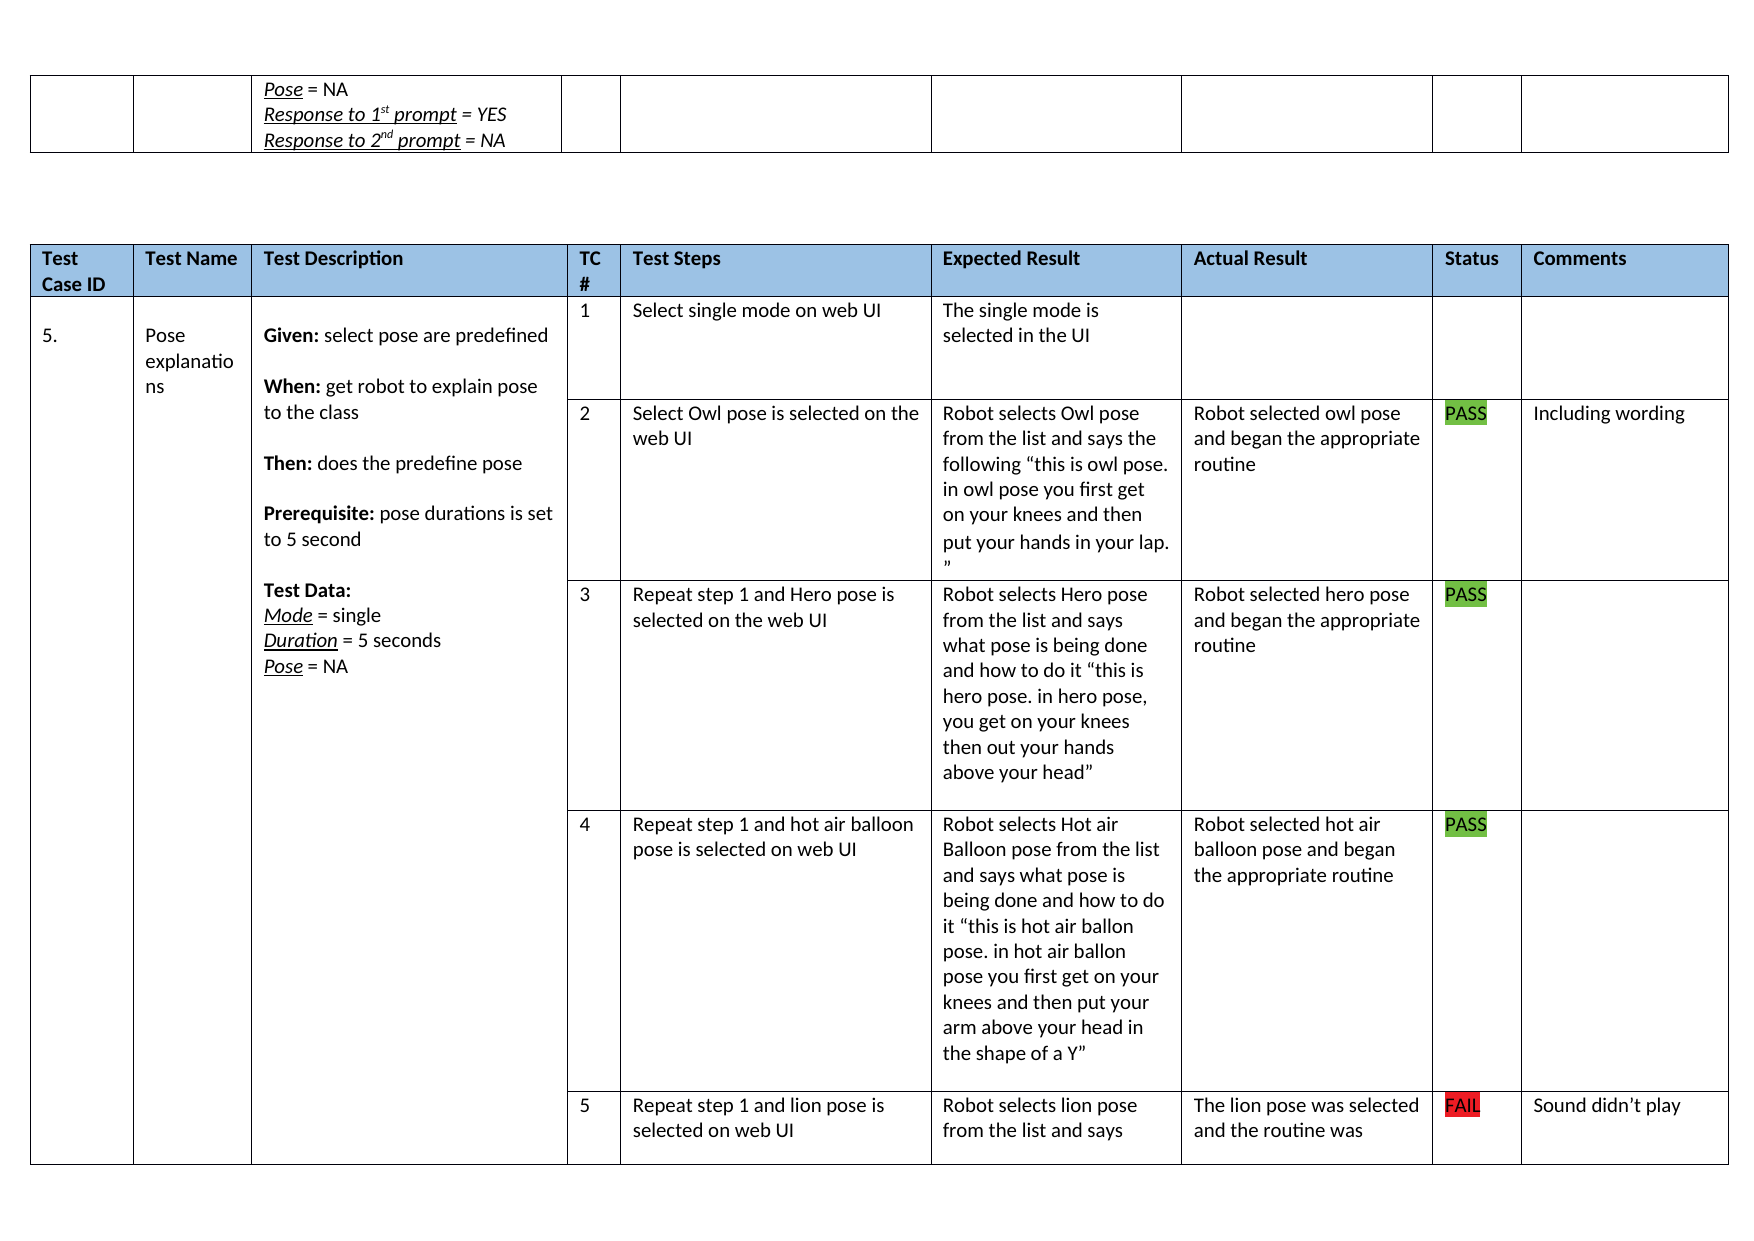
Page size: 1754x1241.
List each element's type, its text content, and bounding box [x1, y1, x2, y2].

table_cell PASS [1433, 581, 1521, 810]
table_cell Repeat step 1 and lion pose is selected on web UI [621, 1092, 931, 1164]
table_cell [621, 76, 931, 152]
table_cell Given: select pose are predefined When: get robot to explain pose to the class Then: does the predefine pose Prerequisite: pose durations is set to 5 second Test Data: Mode = single Duration = 5 seconds Pose = NA [252, 297, 567, 1164]
table_cell PASS [1433, 811, 1521, 1091]
table_cell Robot selected hot air balloon pose and began the appropriate routine [1182, 811, 1432, 1091]
table_header Status [1433, 245, 1521, 296]
table_cell [1522, 297, 1728, 399]
table_cell 5 [568, 1092, 620, 1164]
table_cell [134, 76, 251, 152]
table_cell 2 [568, 400, 620, 580]
table_cell Pose = NA Response to 1st prompt = YES Response to 2nd prompt = NA [252, 76, 561, 152]
table_cell FAIL [1433, 1092, 1521, 1164]
table_cell Robot selects Hero pose from the list and says what pose is being done and how to do it “this is hero pose. in hero pose, you get on your knees then out your hands above your head” [932, 581, 1181, 810]
table_cell [1433, 297, 1521, 399]
table_cell Robot selects Hot air Balloon pose from the list and says what pose is being done and how to do it “this is hot air ballon pose. in hot air ballon pose you first get on your knees and then put your arm above your head in the shape of a Y” [932, 811, 1181, 1091]
table_cell [562, 76, 620, 152]
table_cell [932, 76, 1181, 152]
table_cell Robot selected owl pose and began the appropriate routine [1182, 400, 1432, 580]
table_cell Repeat step 1 and Hero pose is selected on the web UI [621, 581, 931, 810]
table_cell [1522, 76, 1728, 152]
table_cell Repeat step 1 and hot air balloon pose is selected on web UI [621, 811, 931, 1091]
table_cell [1522, 581, 1728, 810]
table_cell [1182, 76, 1432, 152]
table_cell Sound didn’t play [1522, 1092, 1728, 1164]
table_cell Select Owl pose is selected on the web UI [621, 400, 931, 580]
table_header Test Case ID [31, 245, 133, 296]
table_cell [1433, 76, 1521, 152]
table_cell 3 [568, 581, 620, 810]
table_cell Robot selected hero pose and began the appropriate routine [1182, 581, 1432, 810]
table_cell [31, 76, 133, 152]
table_cell The single mode is selected in the UI [932, 297, 1181, 399]
table_header Test Description [252, 245, 567, 296]
table_cell Robot selects lion pose from the list and says [932, 1092, 1181, 1164]
table_header Test Steps [621, 245, 931, 296]
table_cell 4 [568, 811, 620, 1091]
table_header Comments [1522, 245, 1728, 296]
table_cell 1 [568, 297, 620, 399]
table_cell [1182, 297, 1432, 399]
table_cell Robot selects Owl pose from the list and says the following “this is owl pose. in owl pose you first get on your knees and then put your hands in your lap. ” [932, 400, 1181, 580]
table_header TC# [568, 245, 620, 296]
table_cell Pose explanations [134, 297, 251, 1164]
table_cell The lion pose was selected and the routine was [1182, 1092, 1432, 1164]
table_header Test Name [134, 245, 251, 296]
table_cell 5. [31, 297, 133, 1164]
table_header Actual Result [1182, 245, 1432, 296]
table_cell [1522, 811, 1728, 1091]
table_cell PASS [1433, 400, 1521, 580]
table_cell Including wording [1522, 400, 1728, 580]
table_header Expected Result [932, 245, 1181, 296]
table_cell Select single mode on web UI [621, 297, 931, 399]
